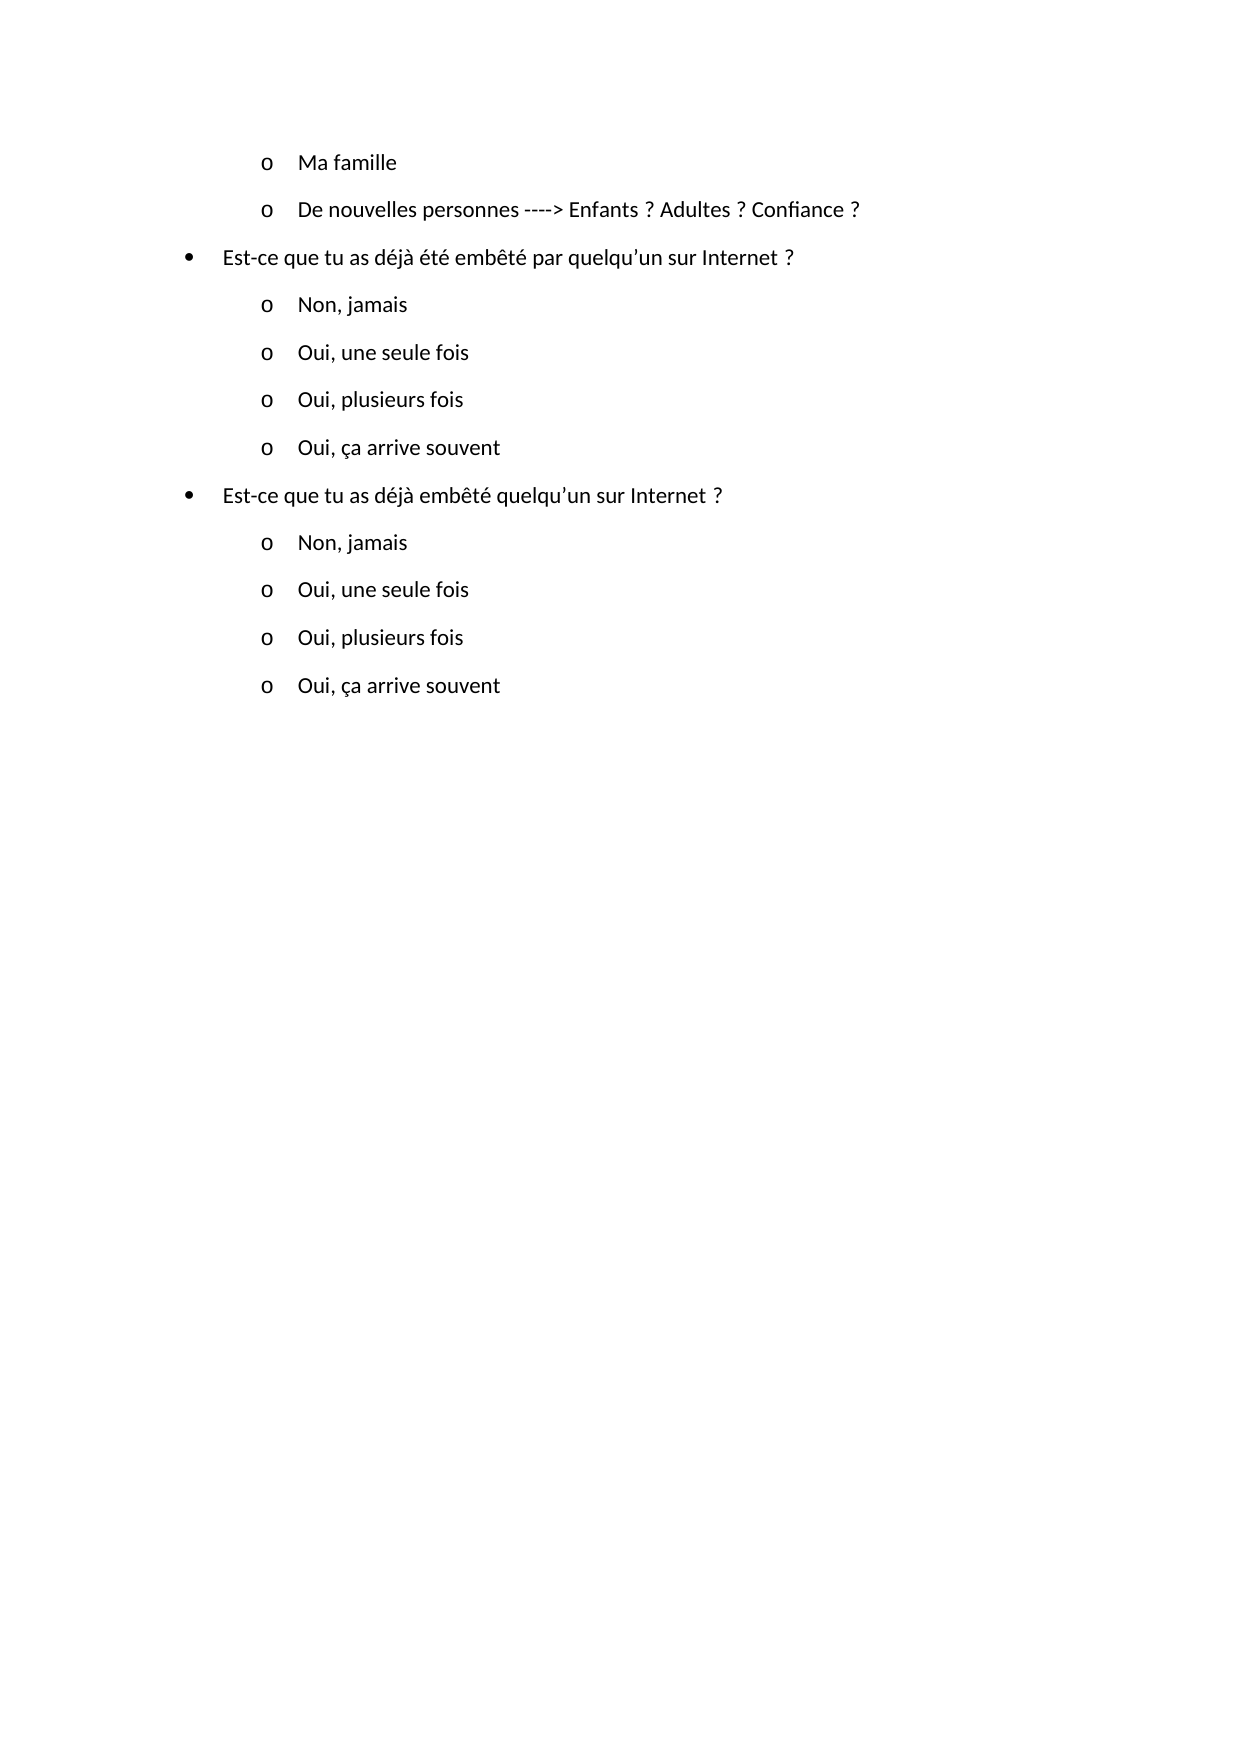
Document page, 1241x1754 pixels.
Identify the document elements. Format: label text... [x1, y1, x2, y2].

list Ma famille [260, 148, 1093, 177]
list Oui, une seule fois [260, 338, 1093, 367]
list De nouvelles personnes ----> Enfants ? Adultes ? Confiance ? [260, 195, 1093, 224]
list Non, jamais [260, 290, 1093, 319]
list Oui, plusieurs fois [260, 385, 1093, 414]
list Est-ce que tu as déjà embêté quelqu’un sur Internet ? [185, 481, 1093, 509]
list Oui, ça arrive souvent [260, 433, 1093, 462]
list Est-ce que tu as déjà été embêté par quelqu’un sur Internet ? [185, 243, 1093, 271]
list Oui, une seule fois [260, 575, 1093, 604]
list Oui, ça arrive souvent [260, 671, 1093, 700]
list Oui, plusieurs fois [260, 623, 1093, 652]
list Non, jamais [260, 528, 1093, 557]
